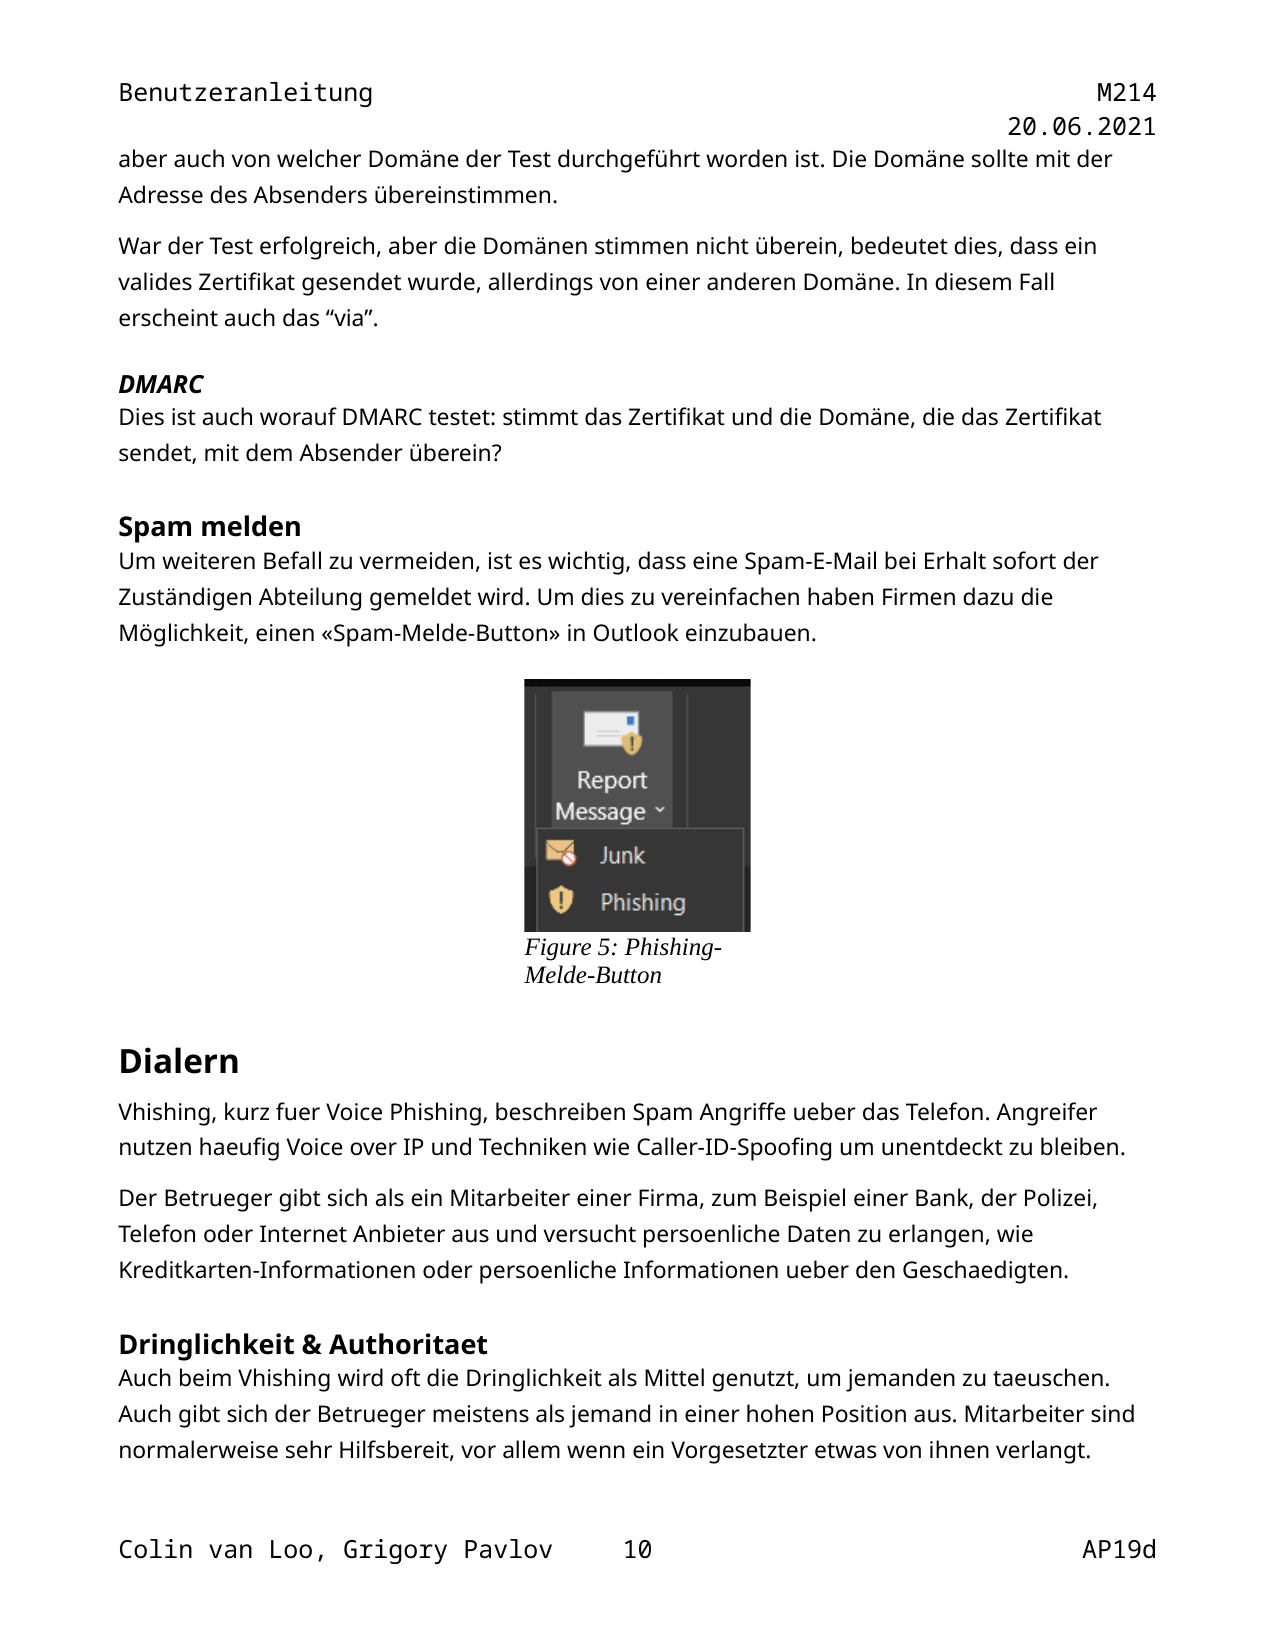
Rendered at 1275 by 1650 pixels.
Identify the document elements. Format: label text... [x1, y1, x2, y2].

subtitle Spam melden [118, 508, 1157, 545]
picture [524, 679, 751, 932]
subtitle Dialern [118, 1037, 1157, 1083]
text Dies ist auch worauf DMARC testet: stimmt das Zertifikat und die Domäne, die das Zertifikat sendet, mit dem Absender überein? [118, 401, 1157, 468]
text Der Betrueger gibt sich als ein Mitarbeiter einer Firma, zum Beispiel einer Bank, der Polizei, Telefon oder Internet Anbieter aus und versucht persoenliche Daten zu erlangen, wie Kreditkarten-Informationen oder persoenliche Informationen ueber den Geschaedigten. [118, 1182, 1157, 1285]
subtitle DMARC [118, 367, 1157, 401]
text Um weiteren Befall zu vermeiden, ist es wichtig, dass eine Spam-E-Mail bei Erhalt sofort der Zuständigen Abteilung gemeldet wird. Um dies zu vereinfachen haben Firmen dazu die Möglichkeit, einen «Spam-Melde-Button» in Outlook einzubauen. [118, 545, 1157, 648]
subtitle Dringlichkeit & Authoritaet [118, 1325, 1157, 1362]
text Auch beim Vhishing wird oft die Dringlichkeit als Mittel genutzt, um jemanden zu taeuschen. Auch gibt sich der Betrueger meistens als jemand in einer hohen Position aus. Mitarbeiter sind normalerweise sehr Hilfsbereit, vor allem wenn ein Vorgesetzter etwas von ihnen verlangt. [118, 1362, 1157, 1465]
text War der Test erfolgreich, aber die Domänen stimmen nicht überein, bedeutet dies, dass ein valides Zertifikat gesendet wurde, allerdings von einer anderen Domäne. In diesem Fall erscheint auch das “via”. [118, 229, 1157, 333]
text Figure 5: Phishing-Melde-Button [524, 932, 751, 989]
text Vhishing, kurz fuer Voice Phishing, beschreiben Spam Angriffe ueber das Telefon. Angreifer nutzen haeufig Voice over IP und Techniken wie Caller-ID-Spoofing um unentdeckt zu bleiben. [118, 1095, 1157, 1163]
text aber auch von welcher Domäne der Test durchgeführt worden ist. Die Domäne sollte mit der Adresse des Absenders übereinstimmen. [118, 143, 1157, 210]
